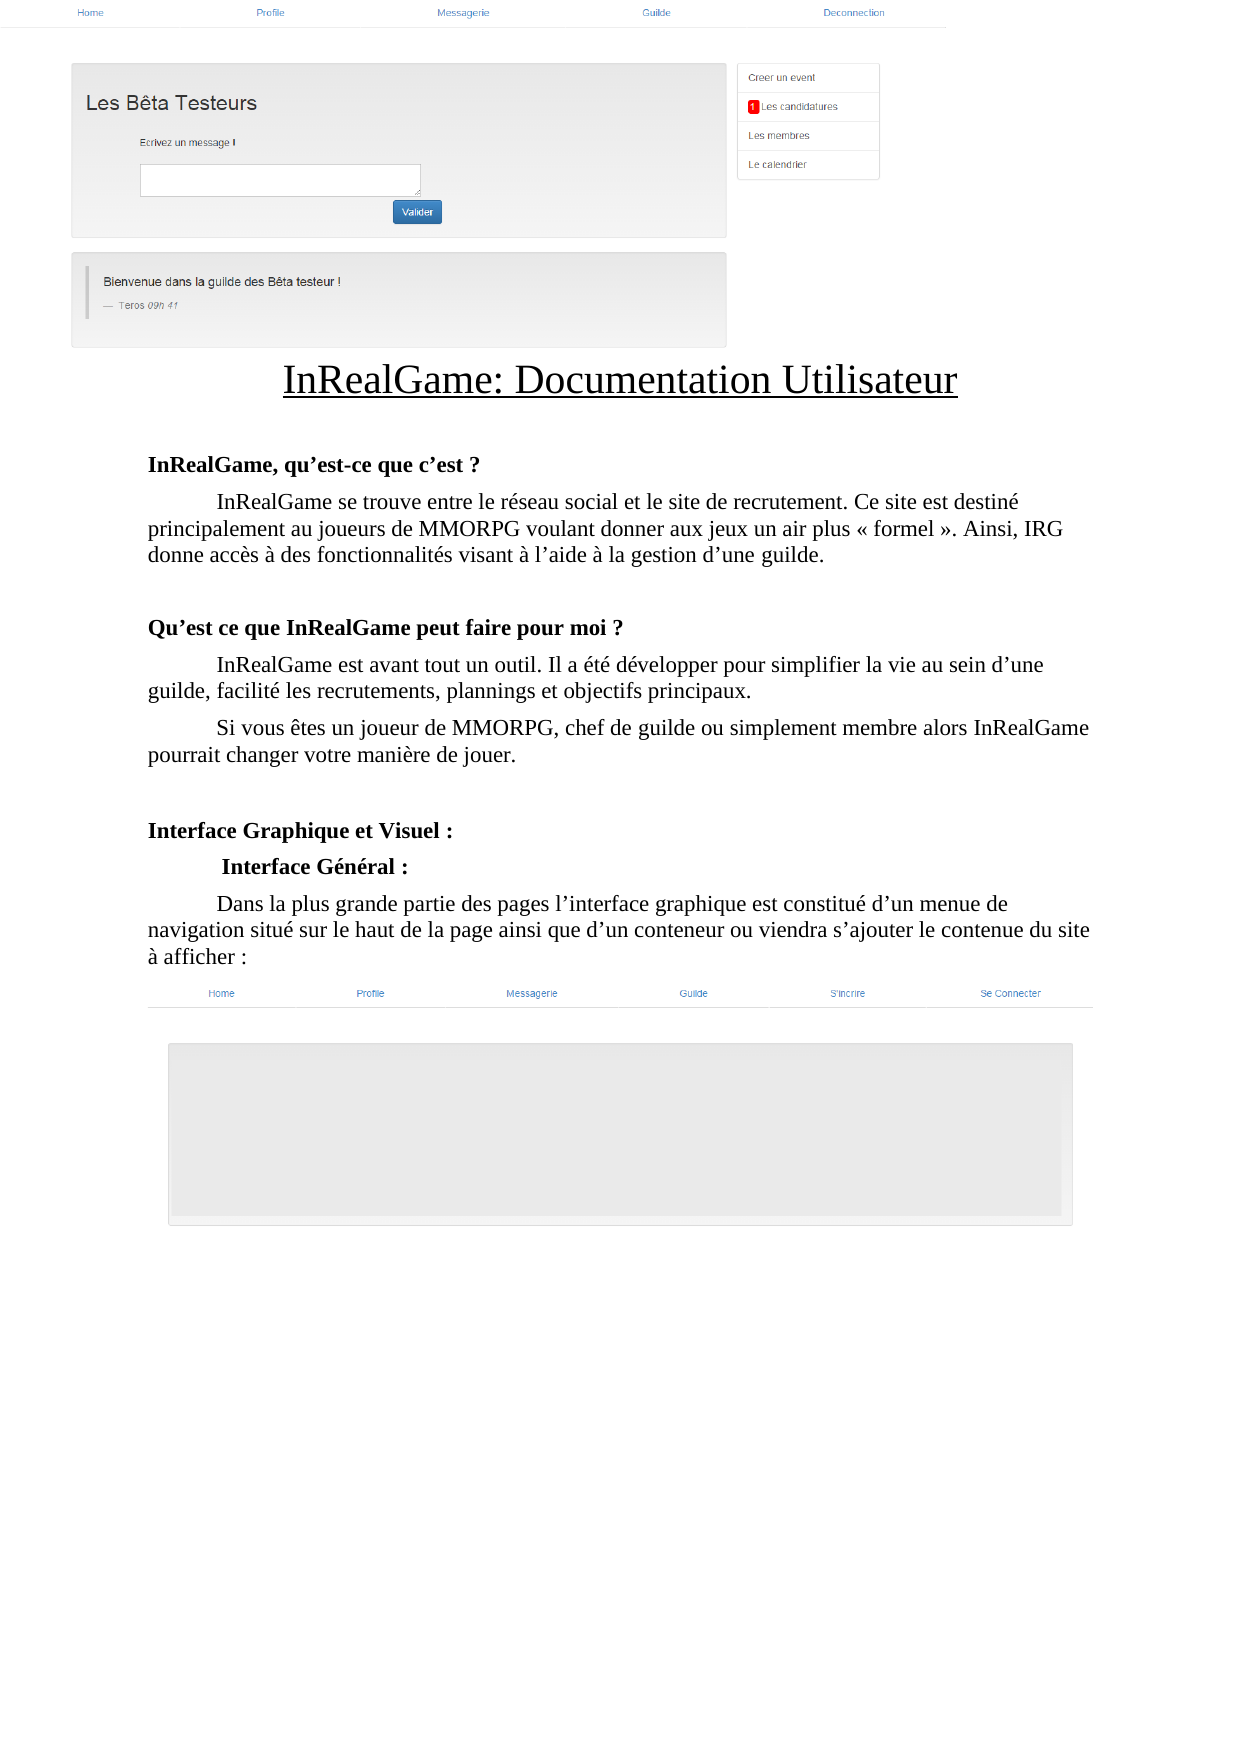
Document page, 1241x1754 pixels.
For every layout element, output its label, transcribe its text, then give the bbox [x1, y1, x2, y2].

text InRealGame: Documentation Utilisateur [148, 158, 1093, 403]
text Interface Graphique et Visuel : [148, 817, 1093, 843]
text Qu’est ce que InRealGame peut faire pour moi ? [148, 614, 1093, 641]
text Si vous êtes un joueur de MMORPG, chef de guilde ou simplement membre alors InRealGame pourrait changer votre manière de jouer. [148, 714, 1093, 767]
picture [0, 0, 946, 355]
picture [147, 979, 1093, 1243]
text InRealGame, qu’est-ce que c’est ? [148, 451, 1093, 478]
text InRealGame se trouve entre le réseau social et le site de recrutement. Ce site est destiné principalement au joueurs de MMORPG voulant donner aux jeux un air plus « formel ». Ainsi, IRG donne accès à des fonctionnalités visant à l’aide à la gestion d’une guilde. [148, 488, 1093, 567]
text InRealGame est avant tout un outil. Il a été développer pour simplifier la vie au sein d’une guilde, facilité les recrutements, plannings et objectifs principaux. [148, 651, 1093, 704]
text Dans la plus grande partie des pages l’interface graphique est constitué d’un menue de navigation situé sur le haut de la page ainsi que d’un conteneur ou viendra s’ajouter le contenue du site à afficher : [148, 890, 1093, 969]
text Interface Général : [148, 853, 1093, 880]
